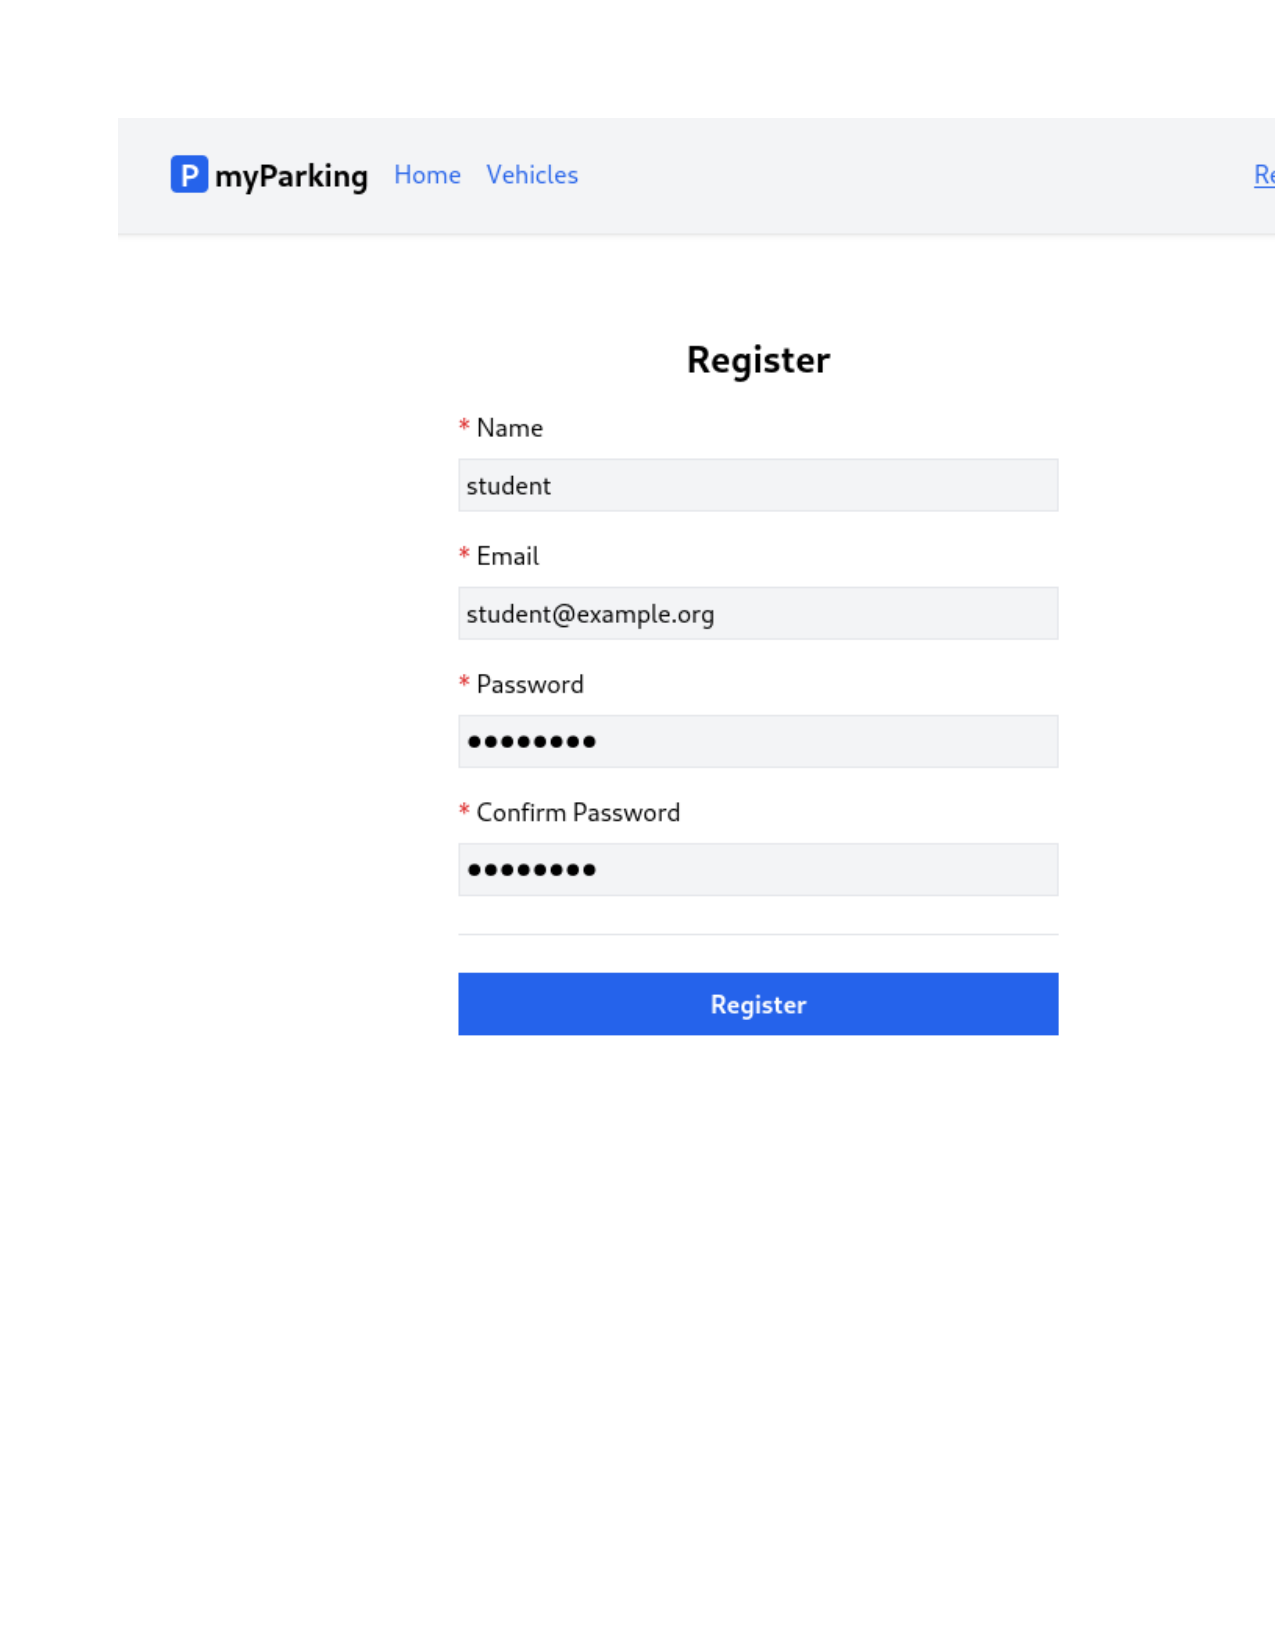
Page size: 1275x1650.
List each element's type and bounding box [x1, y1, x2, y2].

picture [118, 118, 1275, 1095]
